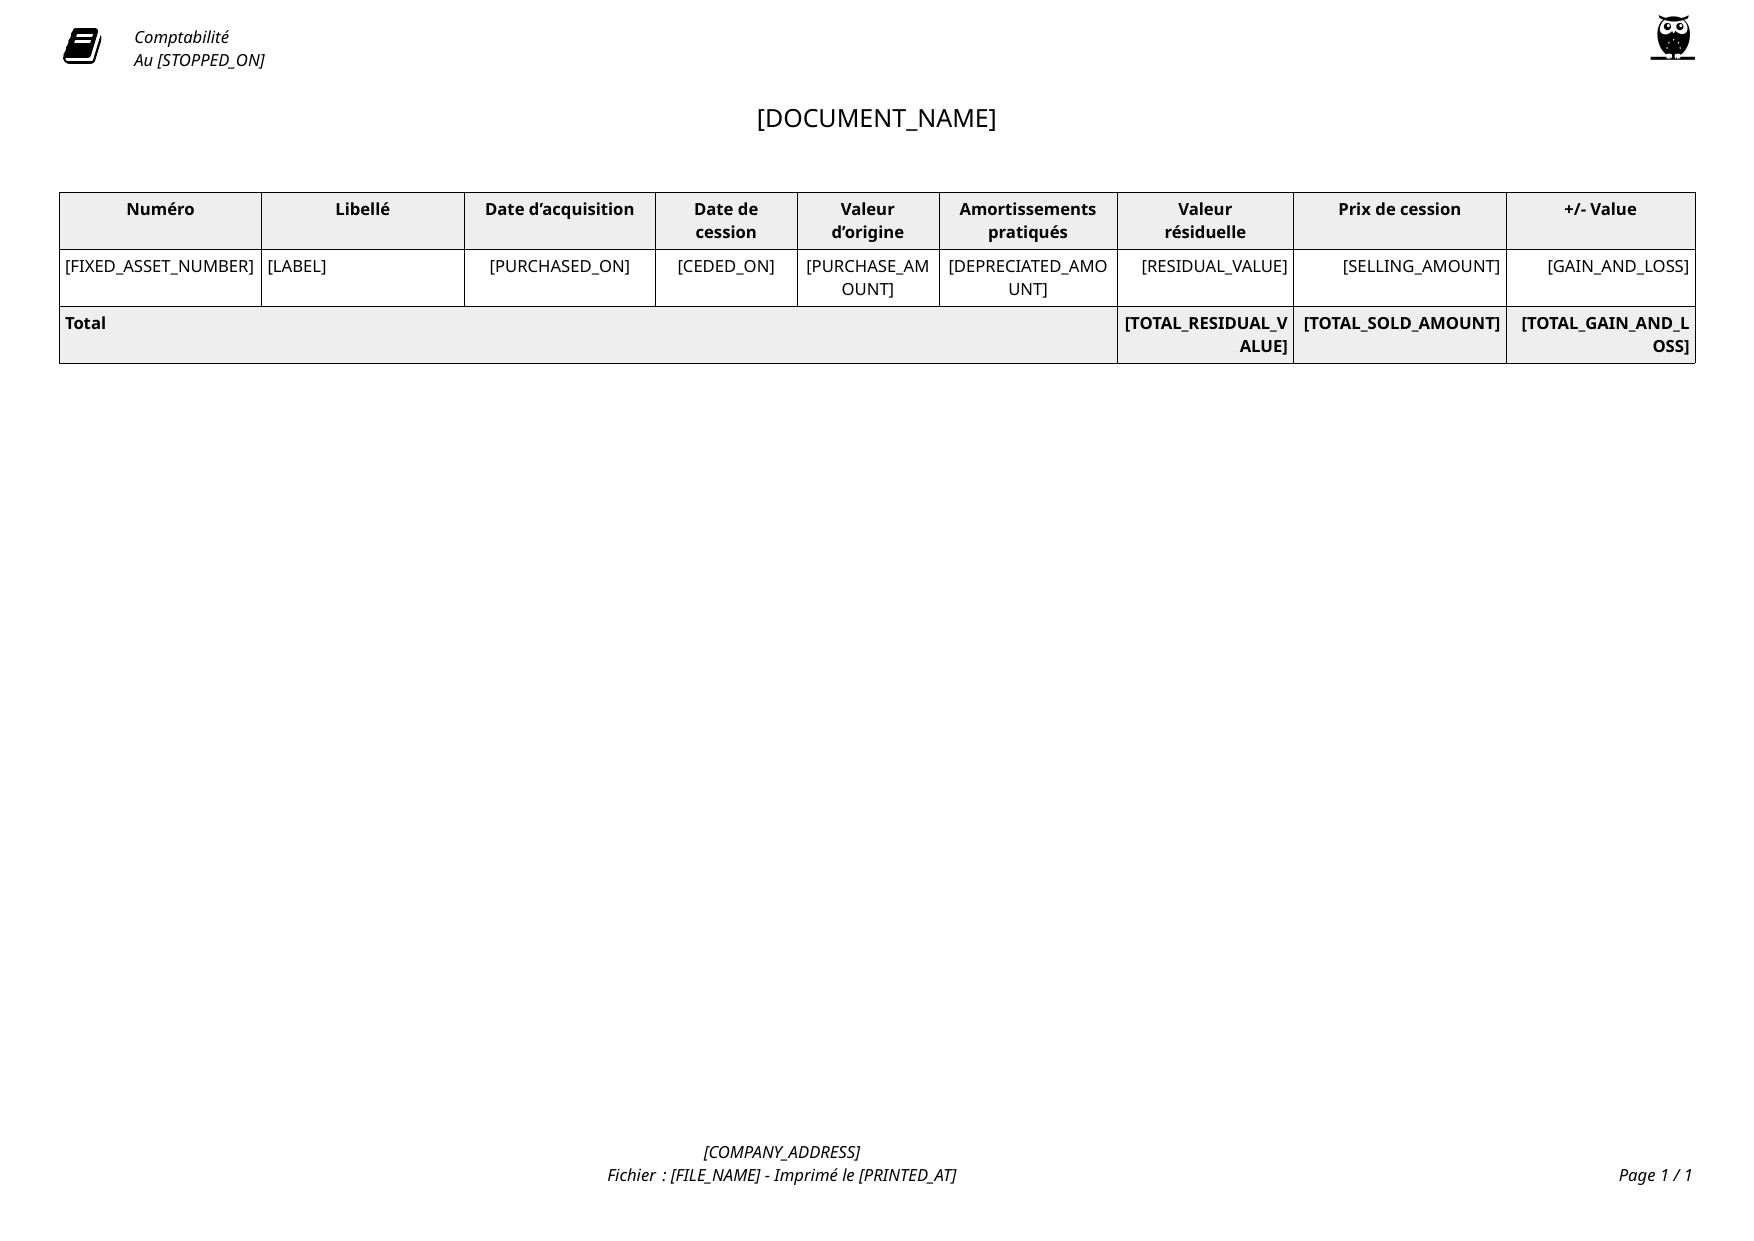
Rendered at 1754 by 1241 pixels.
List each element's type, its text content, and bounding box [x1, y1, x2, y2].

table_header [PURCHASED_ON] [465, 250, 655, 306]
table_header [TOTAL_SOLD_AMOUNT] [1294, 307, 1506, 363]
table_header [GAIN_AND_LOSS] [1507, 250, 1695, 306]
table_header [DEPRECIATED_AMOUNT] [940, 250, 1117, 306]
table_header [CEDED_ON] [656, 250, 797, 306]
table_header [FIXED_ASSET_NUMBER] [60, 250, 261, 306]
text [DOCUMENT_NAME] [59, 100, 1694, 134]
table_header Date d’acquisition [465, 193, 655, 249]
table_header Valeur résiduelle [1118, 193, 1293, 249]
table_header [LABEL] [262, 250, 464, 306]
picture [63, 25, 102, 67]
table_header [TOTAL_GAIN_AND_LOSS] [1507, 307, 1695, 363]
picture [1650, 15, 1695, 60]
table_header Valeur d’origine [798, 193, 939, 249]
table_header [PURCHASE_AMOUNT] [798, 250, 939, 306]
table_header [RESIDUAL_VALUE] [1118, 250, 1293, 306]
table_header [SELLING_AMOUNT] [1294, 250, 1506, 306]
table_header Libellé [262, 193, 464, 249]
table_header Total [60, 307, 1117, 363]
table_header Amortissements pratiqués [940, 193, 1117, 249]
table_header [TOTAL_RESIDUAL_VALUE] [1118, 307, 1293, 363]
table_header Numéro [60, 193, 261, 249]
table_header +/- Value [1507, 193, 1695, 249]
table_header Date de cession [656, 193, 797, 249]
table_header Prix de cession [1294, 193, 1506, 249]
